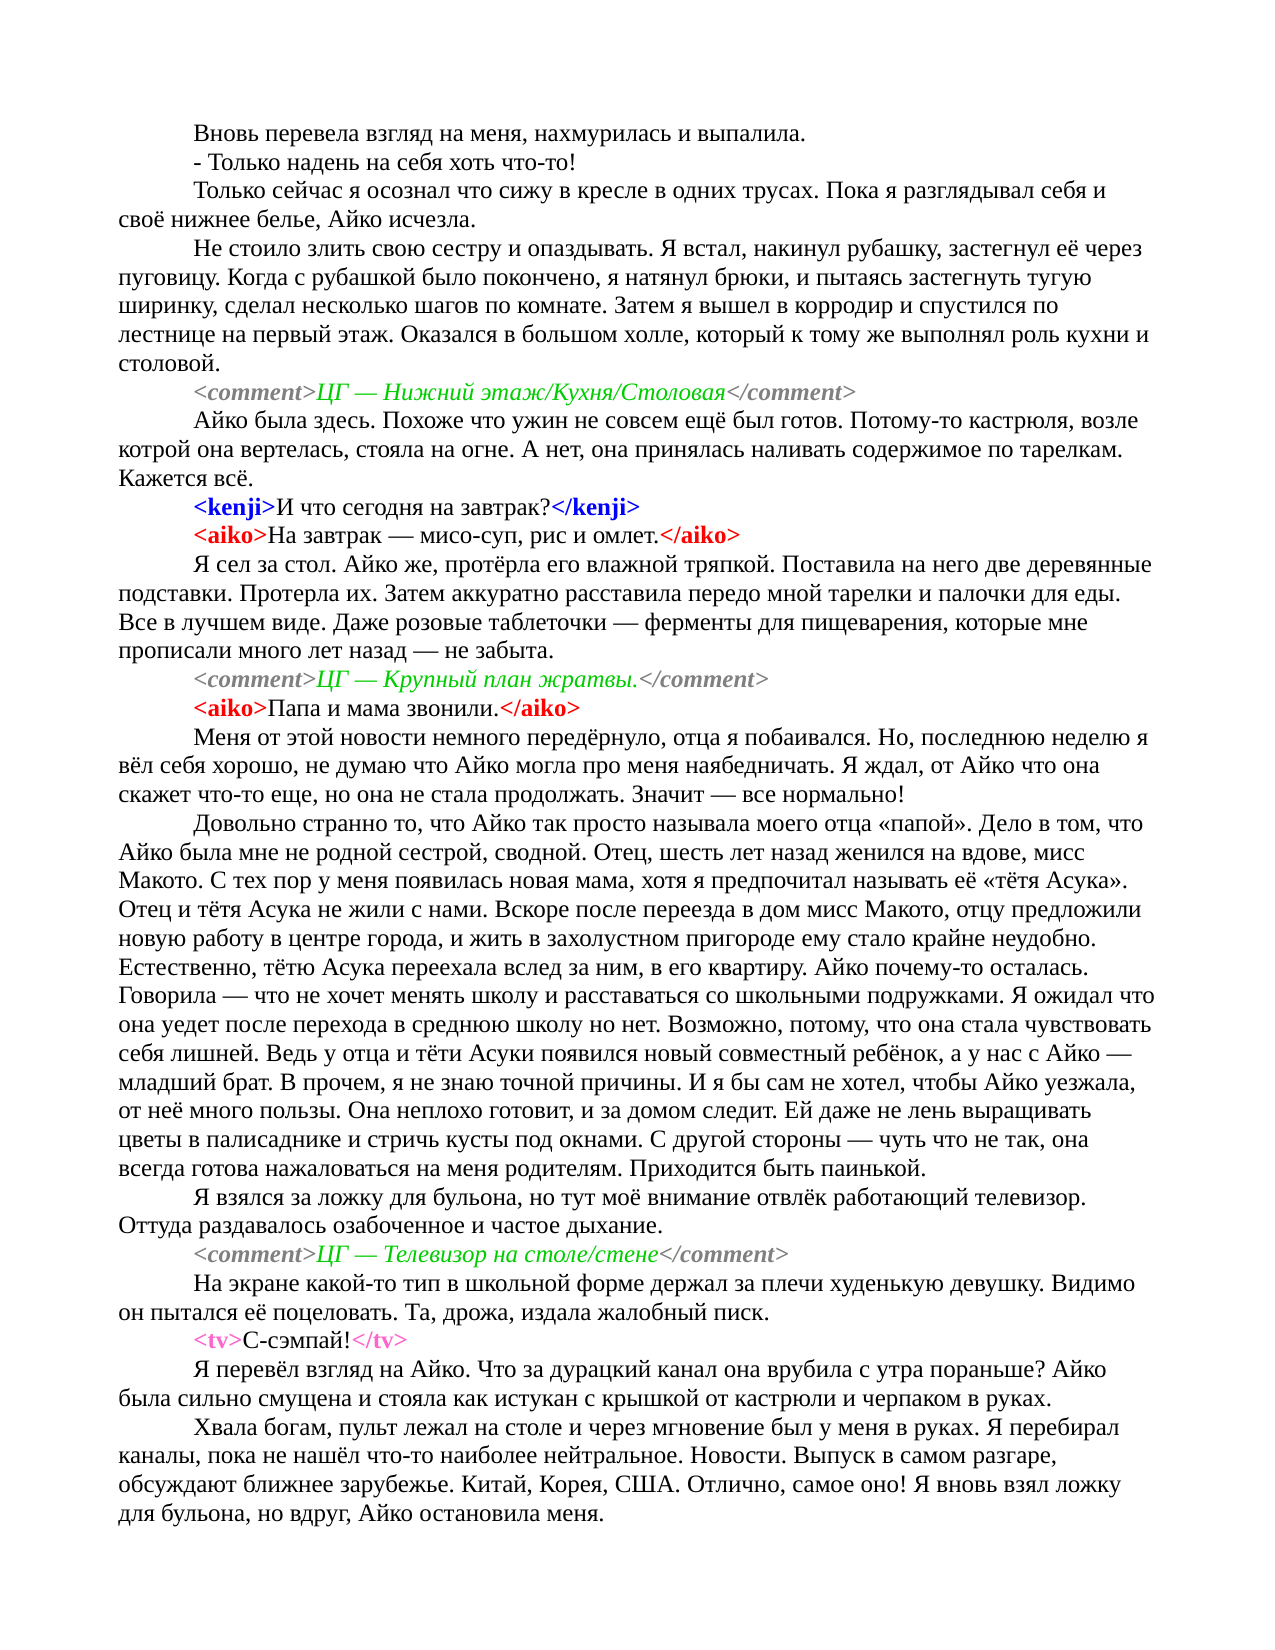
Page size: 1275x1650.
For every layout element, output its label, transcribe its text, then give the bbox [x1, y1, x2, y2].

text - Только надень на себя хоть что-то! [118, 147, 1157, 176]
text <aiko>На завтрак — мисо-суп, рис и омлет.</aiko> [118, 521, 1157, 549]
text Я перевёл взгляд на Айко. Что за дурацкий канал она врубила с утра пораньше? Айко была сильно смущена и стояла как истукан с крышкой от кастрюли и черпаком в руках. [118, 1354, 1157, 1412]
text Вновь перевела взгляд на меня, нахмурилась и выпалила. [118, 118, 1157, 147]
text <comment>ЦГ — Крупный план жратвы.</comment> [118, 664, 1157, 693]
text <comment>ЦГ — Телевизор на столе/стене</comment> [118, 1239, 1157, 1268]
text На экране какой-то тип в школьной форме держал за плечи худенькую девушку. Видимо он пытался её поцеловать. Та, дрожа, издала жалобный писк. [118, 1268, 1157, 1326]
text <aiko>Папа и мама звонили.</aiko> [118, 693, 1157, 722]
text Я сел за стол. Айко же, протёрла его влажной тряпкой. Поставила на него две деревянные подставки. Протерла их. Затем аккуратно расставила передо мной тарелки и палочки для еды. Все в лучшем виде. Даже розовые таблеточки — ферменты для пищеварения, которые мне прописали много лет назад — не забыта. [118, 549, 1157, 664]
text <tv>С-сэмпай!</tv> [118, 1326, 1157, 1354]
text Довольно странно то, что Айко так просто называла моего отца «папой». Дело в том, что Айко была мне не родной сестрой, сводной. Отец, шесть лет назад женился на вдове, мисс Макото. С тех пор у меня появилась новая мама, хотя я предпочитал называть её «тётя Асука». Отец и тётя Асука не жили с нами. Вскоре после переезда в дом мисс Макото, отцу предложили новую работу в центре города, и жить в захолустном пригороде ему стало крайне неудобно. Естественно, тётю Асука переехала вслед за ним, в его квартиру. Айко почему-то осталась. Говорила — что не хочет менять школу и расставаться со школьными подружками. Я ожидал что она уедет после перехода в среднюю школу но нет. Возможно, потому, что она стала чувствовать себя лишней. Ведь у отца и тёти Асуки появился новый совместный ребёнок, а у нас с Айко — младший брат. В прочем, я не знаю точной причины. И я бы сам не хотел, чтобы Айко уезжала, от неё много пользы. Она неплохо готовит, и за домом следит. Ей даже не лень выращивать цветы в палисаднике и стричь кусты под окнами. С другой стороны — чуть что не так, она всегда готова нажаловаться на меня родителям. Приходится быть паинькой. [118, 808, 1157, 1182]
text Хвала богам, пульт лежал на столе и через мгновение был у меня в руках. Я перебирал каналы, пока не нашёл что-то наиболее нейтральное. Новости. Выпуск в самом разгаре, обсуждают ближнее зарубежье. Китай, Корея, США. Отлично, самое оно! Я вновь взял ложку для бульона, но вдруг, Айко остановила меня. [118, 1412, 1157, 1527]
text <comment>ЦГ — Нижний этаж/Кухня/Столовая</comment> [118, 377, 1157, 406]
text Только сейчас я осознал что сижу в кресле в одних трусах. Пока я разглядывал себя и своё нижнее белье, Айко исчезла. [118, 176, 1157, 233]
text <kenji>И что сегодня на завтрак?</kenji> [118, 492, 1157, 521]
text Айко была здесь. Похоже что ужин не совсем ещё был готов. Потому-то кастрюля, возле котрой она вертелась, стояла на огне. А нет, она принялась наливать содержимое по тарелкам. Кажется всё. [118, 406, 1157, 492]
text Я взялся за ложку для бульона, но тут моё внимание отвлёк работающий телевизор. Оттуда раздавалось озабоченное и частое дыхание. [118, 1182, 1157, 1239]
text Меня от этой новости немного передёрнуло, отца я побаивался. Но, последнюю неделю я вёл себя хорошо, не думаю что Айко могла про меня наябедничать. Я ждал, от Айко что она скажет что-то еще, но она не стала продолжать. Значит — все нормально! [118, 722, 1157, 808]
text Не стоило злить свою сестру и опаздывать. Я встал, накинул рубашку, застегнул её через пуговицу. Когда с рубашкой было покончено, я натянул брюки, и пытаясь застегнуть тугую ширинку, сделал несколько шагов по комнате. Затем я вышел в корродир и спустился по лестнице на первый этаж. Оказался в большом холле, который к тому же выполнял роль кухни и столовой. [118, 233, 1157, 377]
